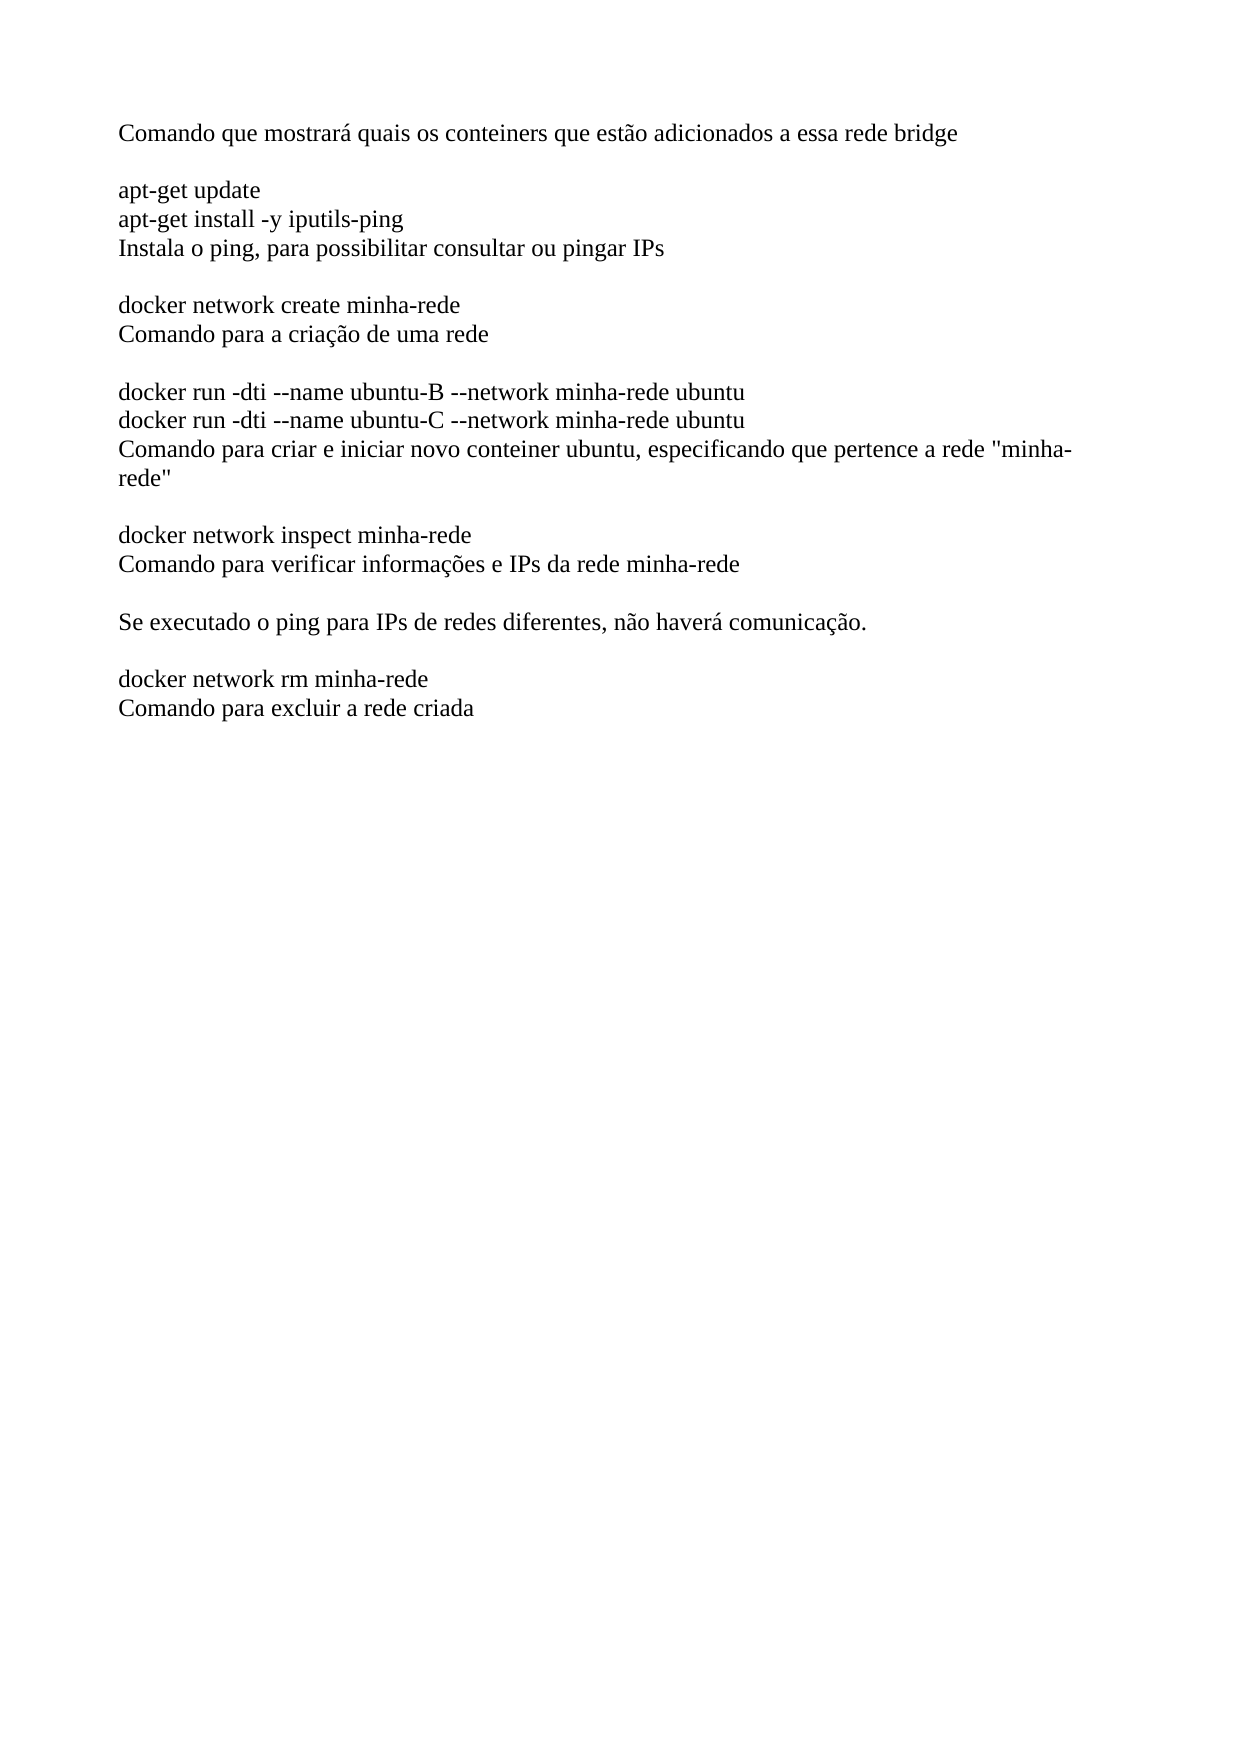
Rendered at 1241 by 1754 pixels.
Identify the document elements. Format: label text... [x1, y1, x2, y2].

text Comando para verificar informações e IPs da rede minha-rede [118, 549, 1122, 578]
text Instala o ping, para possibilitar consultar ou pingar IPs [118, 233, 1122, 262]
text Comando para a criação de uma rede [118, 319, 1122, 348]
text docker network create minha-rede [118, 291, 1122, 319]
text docker run -dti --name ubuntu-C --network minha-rede ubuntu [118, 406, 1122, 434]
text Se executado o ping para IPs de redes diferentes, não haverá comunicação. [118, 607, 1122, 636]
text docker network rm minha-rede [118, 664, 1122, 693]
text apt-get update [118, 176, 1122, 204]
text Comando que mostrará quais os conteiners que estão adicionados a essa rede bridge [118, 118, 1122, 147]
text Comando para criar e iniciar novo conteiner ubuntu, especificando que pertence a rede "minha-rede" [118, 434, 1122, 492]
text Comando para excluir a rede criada [118, 693, 1122, 722]
text docker run -dti --name ubuntu-B --network minha-rede ubuntu [118, 377, 1122, 406]
text apt-get install -y iputils-ping [118, 204, 1122, 233]
text docker network inspect minha-rede [118, 521, 1122, 549]
